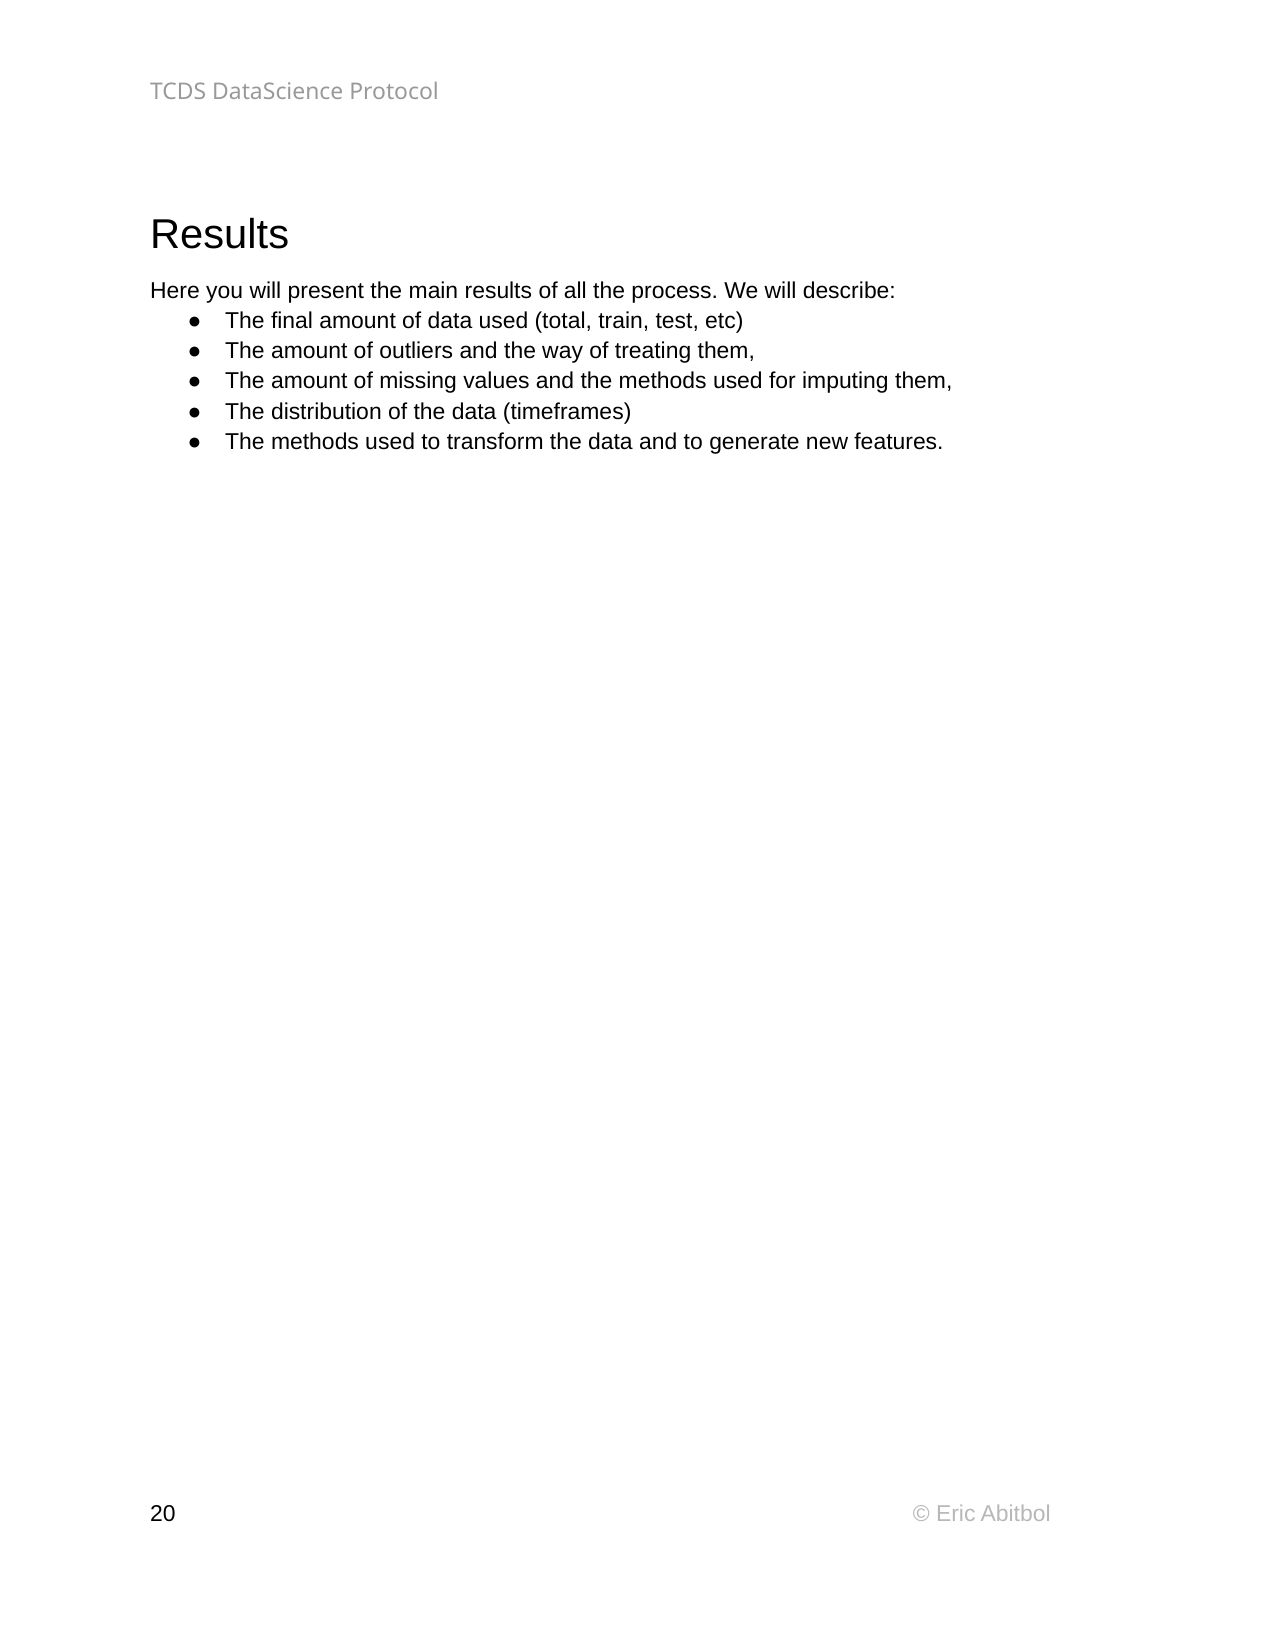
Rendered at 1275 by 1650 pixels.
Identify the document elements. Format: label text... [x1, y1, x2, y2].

subtitle Results [150, 209, 1125, 257]
list The distribution of the data (timeframes) [187, 398, 1125, 424]
list The amount of missing values and the methods used for imputing them, [187, 367, 1125, 394]
text Here you will present the main results of all the process. We will describe: [150, 277, 1125, 303]
list The final amount of data used (total, train, test, etc) [187, 307, 1125, 333]
list The amount of outliers and the way of treating them, [187, 337, 1125, 363]
list The methods used to transform the data and to generate new features. [187, 428, 1125, 454]
